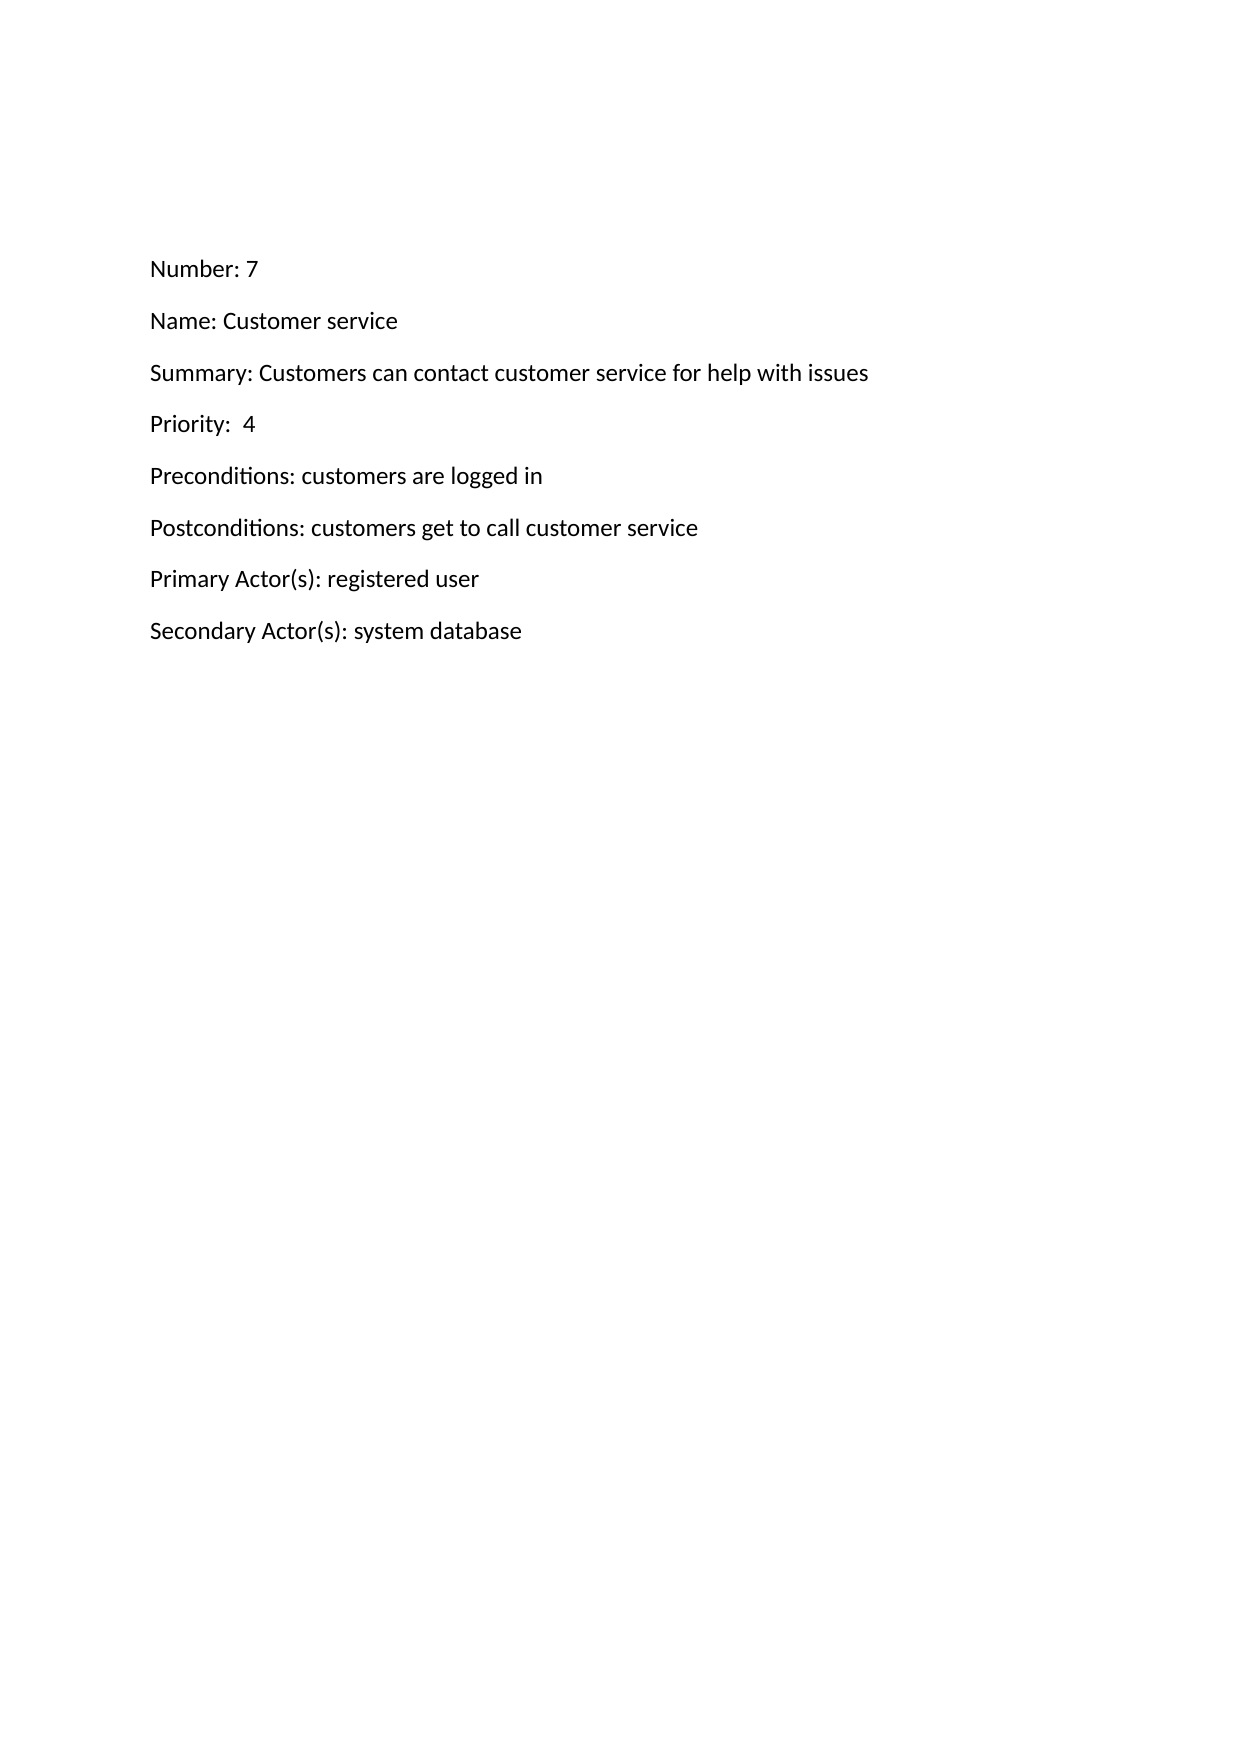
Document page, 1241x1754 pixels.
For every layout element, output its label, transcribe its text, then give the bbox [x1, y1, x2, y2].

text Primary Actor(s): registered user [150, 563, 1090, 594]
text Priority: 4 [150, 408, 1090, 439]
text Postconditions: customers get to call customer service [150, 512, 1090, 542]
text Name: Customer service [150, 305, 1090, 336]
text Summary: Customers can contact customer service for help with issues [150, 357, 1090, 387]
text Secondary Actor(s): system database [150, 615, 1090, 646]
text Number: 7 [150, 253, 1090, 284]
text Preconditions: customers are logged in [150, 460, 1090, 491]
